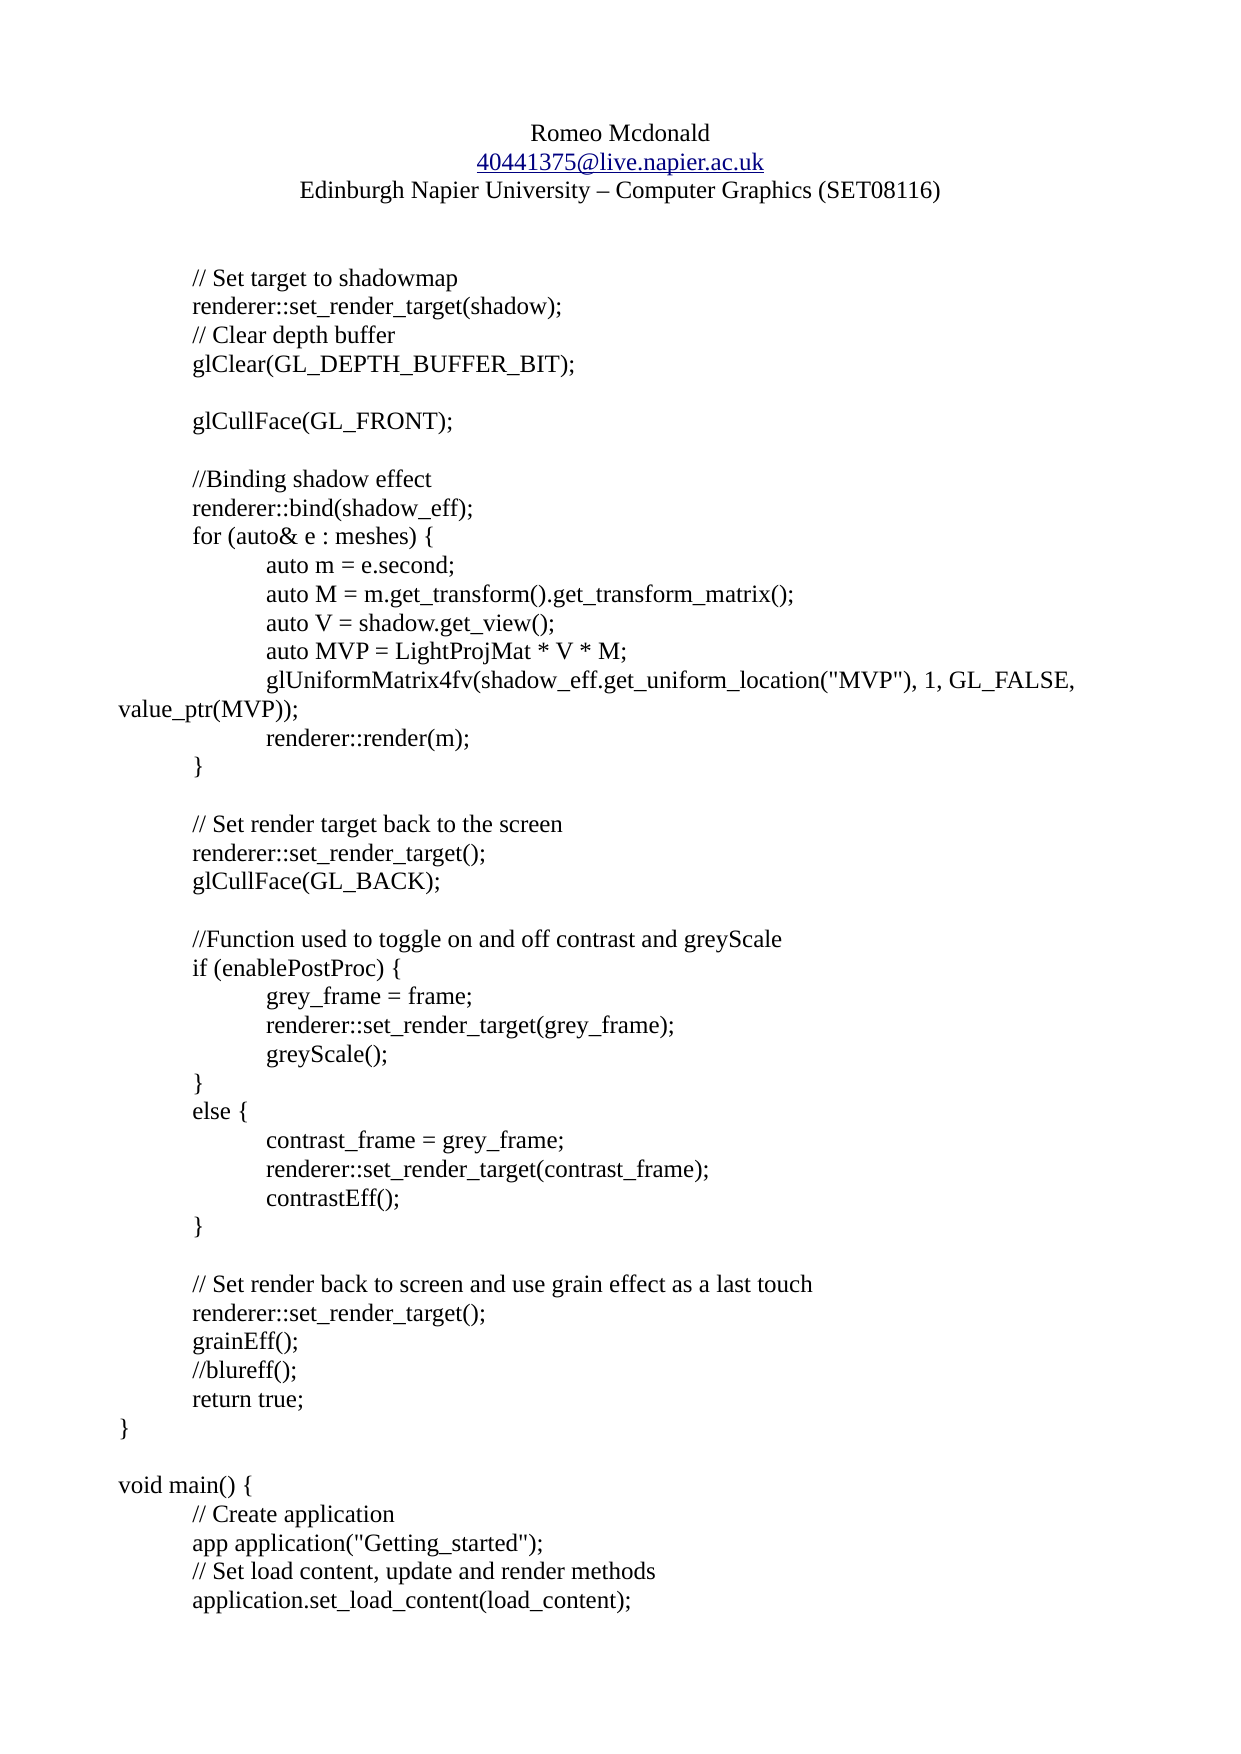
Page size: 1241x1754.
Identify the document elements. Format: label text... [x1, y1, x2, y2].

text } [118, 1068, 1122, 1096]
text auto MVP = LightProjMat * V * M; [118, 636, 1122, 665]
text // Set render back to screen and use grain effect as a last touch [118, 1269, 1122, 1298]
text glCullFace(GL_FRONT); [118, 406, 1122, 435]
text else { [118, 1096, 1122, 1125]
text auto V = shadow.get_view(); [118, 608, 1122, 636]
text auto M = m.get_transform().get_transform_matrix(); [118, 579, 1122, 608]
text app application("Getting_started"); [118, 1528, 1122, 1556]
text renderer::set_render_target(); [118, 1298, 1122, 1326]
text } [118, 751, 1122, 780]
text contrastEff(); [118, 1183, 1122, 1211]
text //blureff(); [118, 1355, 1122, 1384]
text // Set target to shadowmap [118, 263, 1122, 291]
text } [118, 1211, 1122, 1240]
text contrast_frame = grey_frame; [118, 1125, 1122, 1154]
text // Clear depth buffer [118, 320, 1122, 349]
text renderer::render(m); [118, 723, 1122, 751]
text // Set render target back to the screen [118, 809, 1122, 838]
text application.set_load_content(load_content); [118, 1585, 1122, 1614]
text auto m = e.second; [118, 550, 1122, 579]
text for (auto& e : meshes) { [118, 521, 1122, 550]
text renderer::set_render_target(contrast_frame); [118, 1154, 1122, 1183]
text glCullFace(GL_BACK); [118, 866, 1122, 895]
text //Function used to toggle on and off contrast and greyScale [118, 924, 1122, 953]
text renderer::set_render_target(grey_frame); [118, 1010, 1122, 1039]
text renderer::bind(shadow_eff); [118, 493, 1122, 521]
text return true; [118, 1384, 1122, 1413]
text renderer::set_render_target(shadow); [118, 291, 1122, 320]
text if (enablePostProc) { [118, 953, 1122, 981]
text grey_frame = frame; [118, 981, 1122, 1010]
text //Binding shadow effect [118, 464, 1122, 493]
text glUniformMatrix4fv(shadow_eff.get_uniform_location("MVP"), 1, GL_FALSE, value_ptr(MVP)); [118, 665, 1122, 723]
text greyScale(); [118, 1039, 1122, 1068]
text // Create application [118, 1499, 1122, 1528]
text // Set load content, update and render methods [118, 1556, 1122, 1585]
text } [118, 1413, 1122, 1441]
text grainEff(); [118, 1326, 1122, 1355]
text void main() { [118, 1470, 1122, 1499]
text renderer::set_render_target(); [118, 838, 1122, 866]
text glClear(GL_DEPTH_BUFFER_BIT); [118, 349, 1122, 378]
